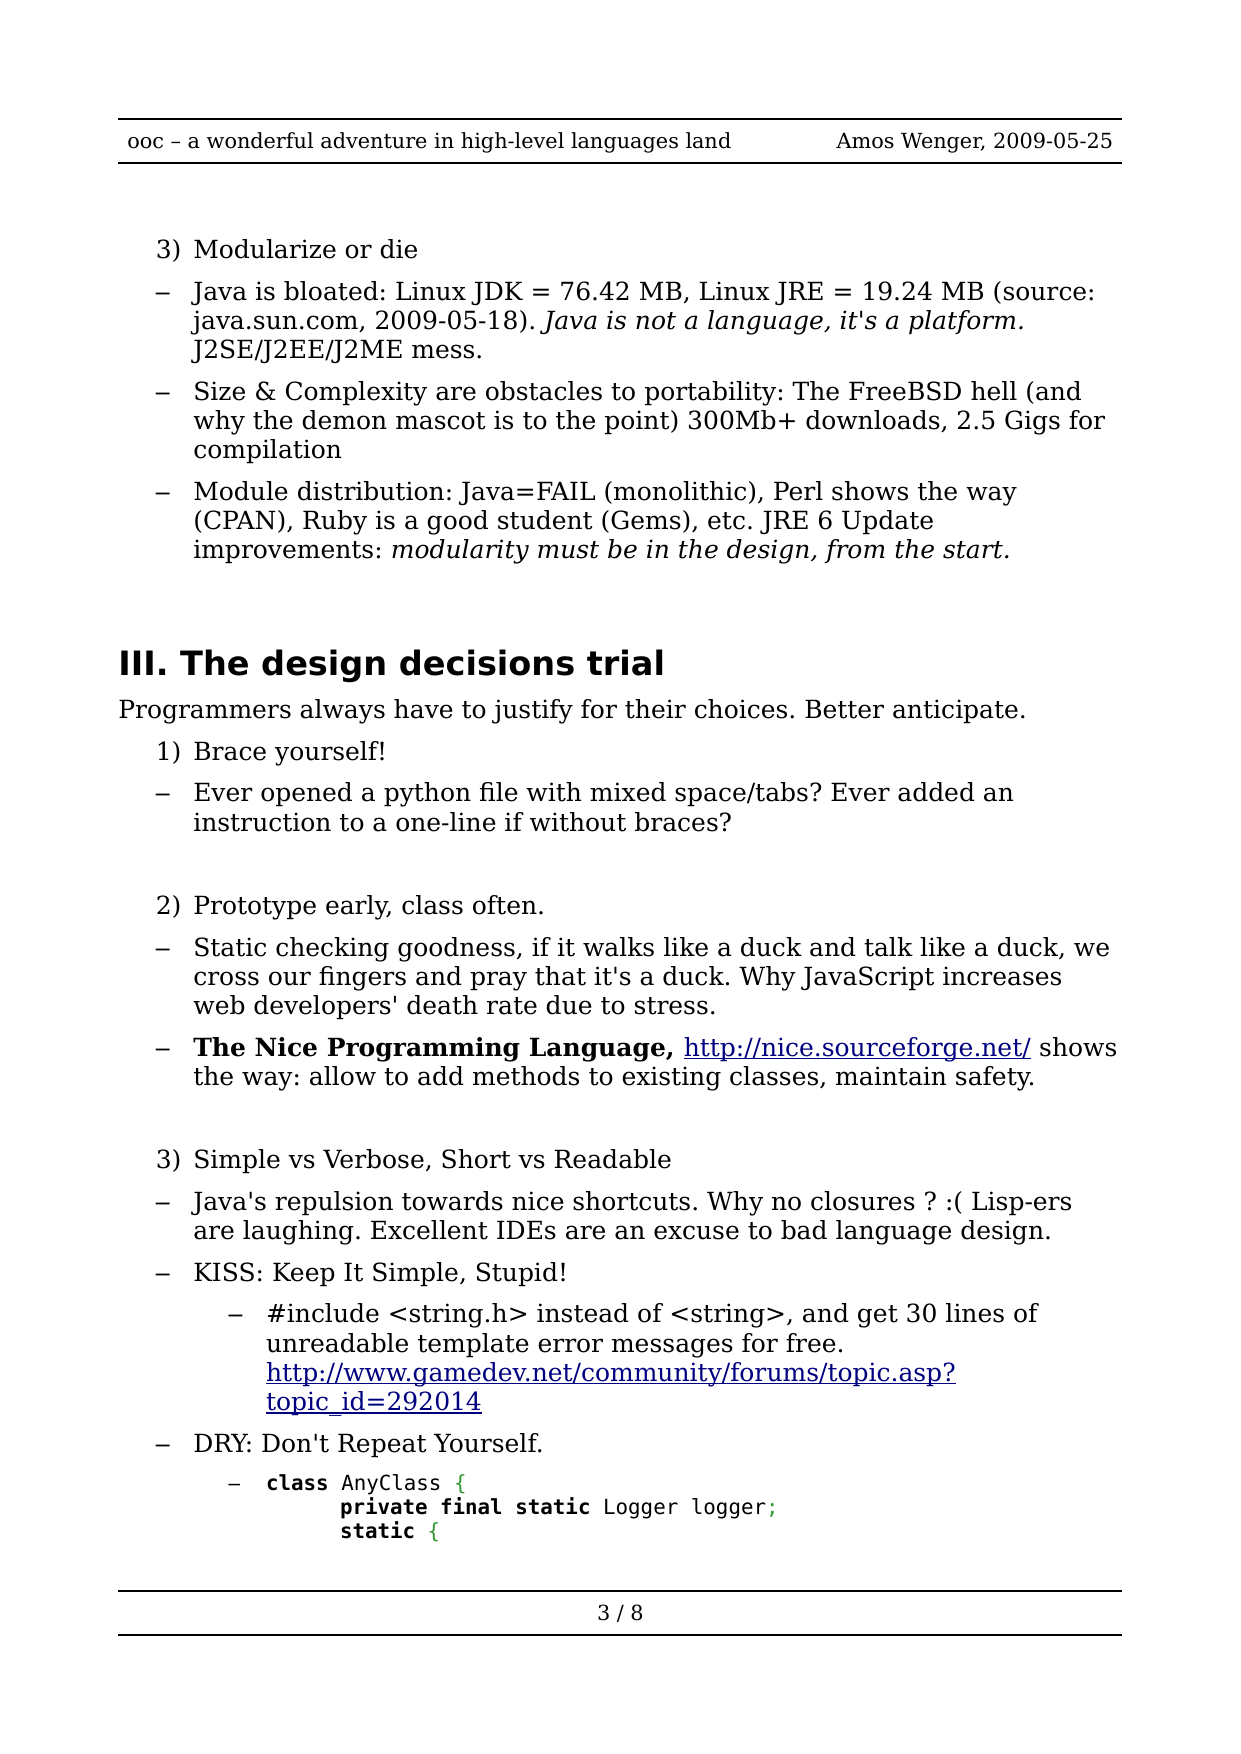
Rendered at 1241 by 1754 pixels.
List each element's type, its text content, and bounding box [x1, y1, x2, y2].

list #include <string.h> instead of <string>, and get 30 lines of unreadable template error messages for free. http://www.gamedev.net/community/forums/topic.asp?topic_id=292014 [228, 1300, 1122, 1416]
list Simple vs Verbose, Short vs Readable [156, 1146, 1122, 1175]
list Modularize or die [156, 235, 1122, 264]
text Programmers always have to justify for their choices. Better anticipate. [118, 695, 1122, 724]
list DRY: Don't Repeat Yourself. [156, 1429, 1122, 1458]
list Java's repulsion towards nice shortcuts. Why no closures ? :( Lisp-ers are laughing. Excellent IDEs are an excuse to bad language design. [156, 1187, 1122, 1246]
list The Nice Programming Language, http://nice.sourceforge.net/ shows the way: allow to add methods to existing classes, maintain safety. [156, 1033, 1122, 1091]
subtitle III. The design decisions trial [118, 644, 1122, 683]
list Java is bloated: Linux JDK = 76.42 MB, Linux JRE = 19.24 MB (source: java.sun.com, 2009-05-18). Java is not a language, it's a platform. J2SE/J2EE/J2ME mess. [156, 277, 1122, 364]
list KISS: Keep It Simple, Stupid! [156, 1258, 1122, 1287]
list Size & Complexity are obstacles to portability: The FreeBSD hell (and why the demon mascot is to the point) 300Mb+ downloads, 2.5 Gigs for compilation [156, 377, 1122, 464]
list class AnyClass { private final static Logger logger; static { [228, 1471, 1122, 1543]
list Prototype early, class often. [156, 891, 1122, 920]
list Ever opened a python file with mixed space/tabs? Ever added an instruction to a one-line if without braces? [156, 779, 1122, 837]
list Static checking goodness, if it walks like a duck and talk like a duck, we cross our fingers and pray that it's a duck. Why JavaScript increases web developers' death rate due to stress. [156, 933, 1122, 1020]
list Brace yourself! [156, 737, 1122, 766]
list Module distribution: Java=FAIL (monolithic), Perl shows the way (CPAN), Ruby is a good student (Gems), etc. JRE 6 Update improvements: modularity must be in the design, from the start. [156, 477, 1122, 564]
